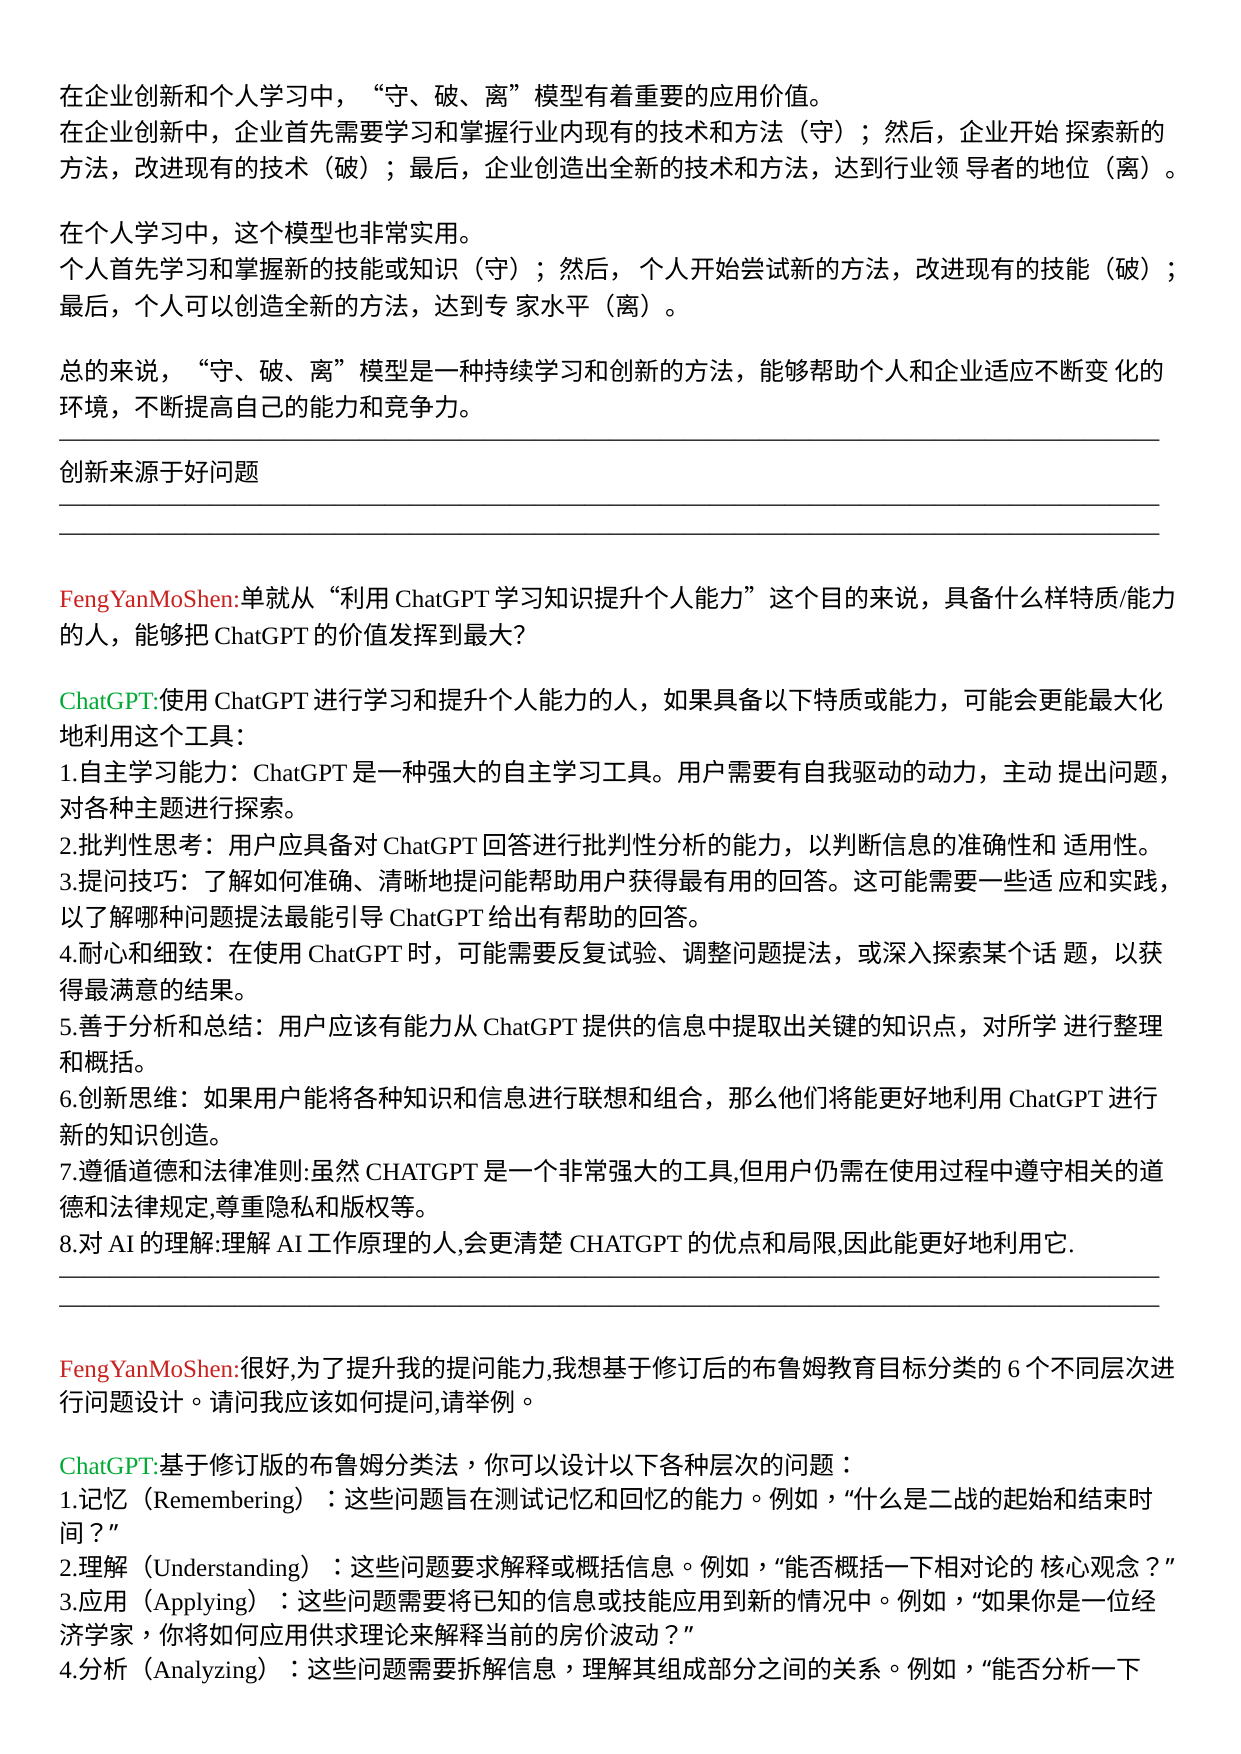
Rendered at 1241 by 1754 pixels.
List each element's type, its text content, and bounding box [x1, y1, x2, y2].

text ChatGPT:使用ChatGPT进行学习和提升个人能力的人，如果具备以下特质或能力，可能会更能最大化地利用这个工具： [59, 680, 1181, 753]
text ———————————————————————————————————————————— [59, 488, 1181, 517]
text 7.遵循道德和法律准则:虽然 CHATGPT是一个非常强大的工具,但用户仍需在使用过程中遵守相关的道德和法律规定,尊重隐私和版权等。 [59, 1151, 1181, 1224]
text 6.创新思维：如果用户能将各种知识和信息进行联想和组合，那么他们将能更好地利用 ChatGPT进行新的知识创造。 [59, 1079, 1181, 1151]
text 1.自主学习能力：ChatGPT是一种强大的自主学习工具。用户需要有自我驱动的动力，主动 提出问题，对各种主题进行探索。 [59, 753, 1181, 825]
text ———————————————————————————————————————————— [59, 1260, 1181, 1289]
text 在个人学习中，这个模型也非常实用。 [59, 213, 1181, 250]
text 在企业创新和个人学习中，“守、破、离”模型有着重要的应用价值。 [59, 76, 1181, 112]
text 在企业创新中，企业首先需要学习和掌握行业内现有的技术和方法（守）；然后，企业开始 探索新的方法，改进现有的技术（破）；最后，企业创造出全新的技术和方法，达到行业领 导者的地位（离）。 [59, 112, 1181, 185]
text 3.提问技巧：了解如何准确、清晰地提问能帮助用户获得最有用的回答。这可能需要一些适 应和实践，以了解哪种问题提法最能引导ChatGPT给出有帮助的回答。 [59, 861, 1181, 934]
text 5.善于分析和总结：用户应该有能力从ChatGPT提供的信息中提取出关键的知识点，对所学 进行整理和概括。 [59, 1006, 1181, 1079]
text 个人首先学习和掌握新的技能或知识（守）；然后， 个人开始尝试新的方法，改进现有的技能（破）；最后，个人可以创造全新的方法，达到专 家水平（离）。 [59, 250, 1181, 322]
text ChatGPT:基于修订版的布鲁姆分类法，你可以设计以下各种层次的问题： 1.记忆（Remembering）：这些问题旨在测试记忆和回忆的能力。例如，“什么是二战的起始和结束时间？” 2.理解（Understanding）：这些问题要求解释或概括信息。例如，“能否概括一下相对论的 核心观念？” 3.应用（Applying）：这些问题需要将已知的信息或技能应用到新的情况中。例如，“如果你是一位经济学家，你将如何应用供求理论来解释当前的房价波动？” 4.分析（Analyzing）：这些问题需要拆解信息，理解其组成部分之间的关系。例如，“能否分析一下 [59, 1447, 1181, 1686]
text ———————————————————————————————————————————— [59, 423, 1181, 452]
text 2.批判性思考：用户应具备对ChatGPT回答进行批判性分析的能力，以判断信息的准确性和 适用性。 [59, 825, 1181, 861]
text 8.对AI的理解:理解AI工作原理的人,会更清楚 CHATGPT的优点和局限,因此能更好地利用它. [59, 1224, 1181, 1260]
text ———————————————————————————————————————————— [59, 1289, 1181, 1318]
text ———————————————————————————————————————————— [59, 517, 1181, 546]
text 总的来说，“守、破、离”模型是一种持续学习和创新的方法，能够帮助个人和企业适应不断变 化的环境，不断提高自己的能力和竞争力。 [59, 351, 1181, 423]
text FengYanMoShen:很好,为了提升我的提问能力,我想基于修订后的布鲁姆教育目标分类的6个不同层次进行问题设计。请问我应该如何提问,请举例。 [59, 1351, 1181, 1419]
text 4.耐心和细致：在使用ChatGPT时，可能需要反复试验、调整问题提法，或深入探索某个话 题，以获得最满意的结果。 [59, 934, 1181, 1006]
text 创新来源于好问题 [59, 452, 1181, 488]
text FengYanMoShen:单就从“利用ChatGPT学习知识提升个人能力”这个目的来说，具备什么样特质/能力的人，能够把ChatGPT的价值发挥到最大？ [59, 579, 1181, 651]
